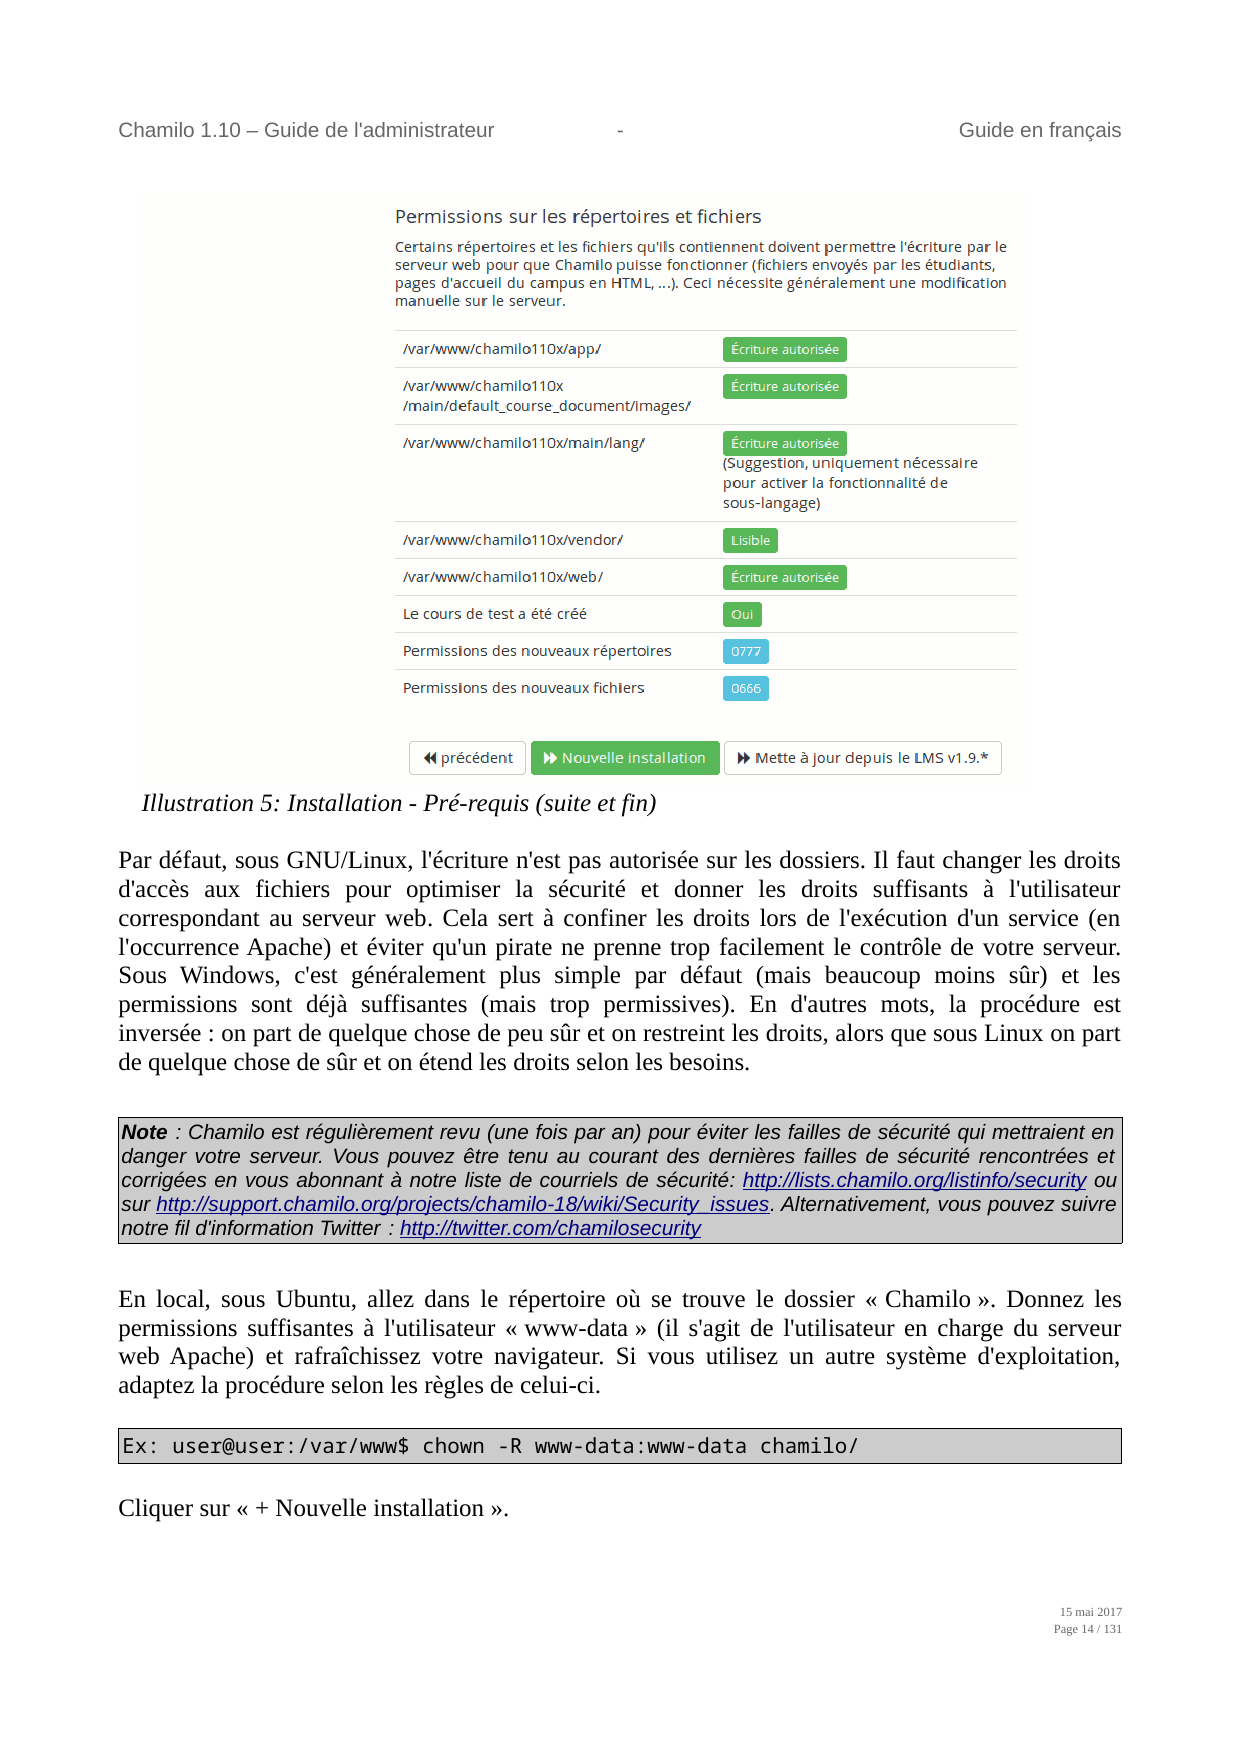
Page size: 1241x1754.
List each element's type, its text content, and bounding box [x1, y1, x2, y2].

text Par défaut, sous GNU/Linux, l'écriture n'est pas autorisée sur les dossiers. Il faut changer les droits d'accès aux fichiers pour optimiser la sécurité et donner les droits suffisants à l'utilisateur correspondant au serveur web. Cela sert à confiner les droits lors de l'exécution d'un service (en l'occurrence Apache) et éviter qu'un pirate ne prenne trop facilement le contrôle de votre serveur. Sous Windows, c'est généralement plus simple par défaut (mais beaucoup moins sûr) et les permissions sont déjà suffisantes (mais trop permissives). En d'autres mots, la procédure est inversée : on part de quelque chose de peu sûr et on restreint les droits, alors que sous Linux on part de quelque chose de sûr et on étend les droits selon les besoins. [118, 846, 1122, 1076]
text Note : Chamilo est régulièrement revu (une fois par an) pour éviter les failles de sécurité qui mettraient en danger votre serveur. Vous pouvez être tenu au courant des dernières failles de sécurité rencontrées et corrigées en vous abonnant à notre liste de courriels de sécurité: http://lists.chamilo.org/listinfo/security ou sur http://support.chamilo.org/projects/chamilo-18/wiki/Security_issues. Alternativement, vous pouvez suivre notre fil d'information Twitter : http://twitter.com/chamilosecurity [119, 1118, 1122, 1243]
picture [141, 193, 1032, 788]
text Cliquer sur « + Nouvelle installation ». [118, 1493, 1122, 1521]
text En local, sous Ubuntu, allez dans le répertoire où se trouve le dossier « Chamilo ». Donnez les permissions suffisantes à l'utilisateur « www-data » (il s'agit de l'utilisateur en charge du serveur web Apache) et rafraîchissez votre navigateur. Si vous utilisez un autre système d'exploitation, adaptez la procédure selon les règles de celui-ci. [118, 1284, 1122, 1399]
text Ex: user@user:/var/www$ chown -R www-data:www-data chamilo/ [119, 1429, 1121, 1463]
text Illustration 5: Installation - Pré-requis (suite et fin) [141, 788, 1032, 817]
